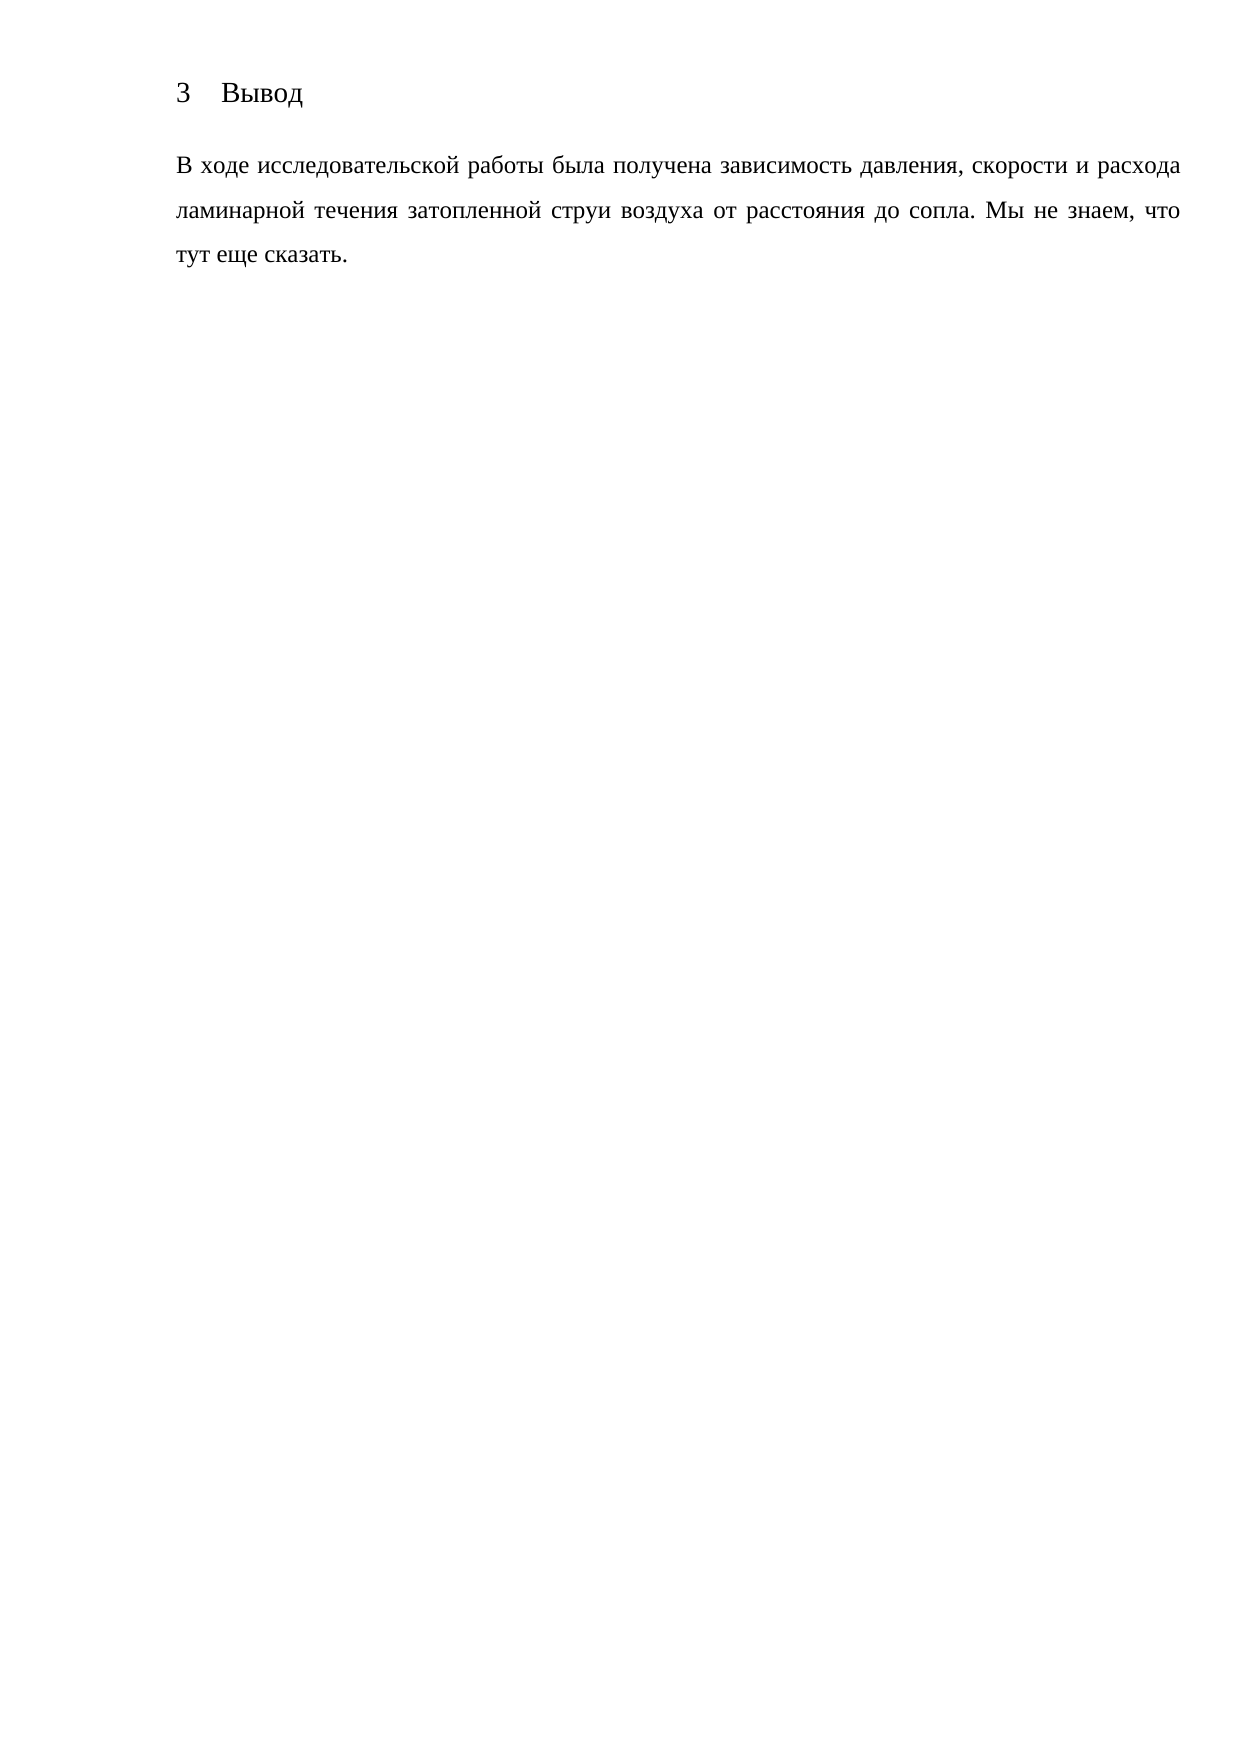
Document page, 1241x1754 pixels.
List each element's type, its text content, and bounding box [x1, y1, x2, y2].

subtitle Вывод [176, 75, 1181, 108]
text В ходе исследовательской работы была получена зависимость давления, скорости и расхода ламинарной течения затопленной струи воздуха от расстояния до сопла. Мы не знаем, что тут еще сказать. [176, 150, 1181, 268]
